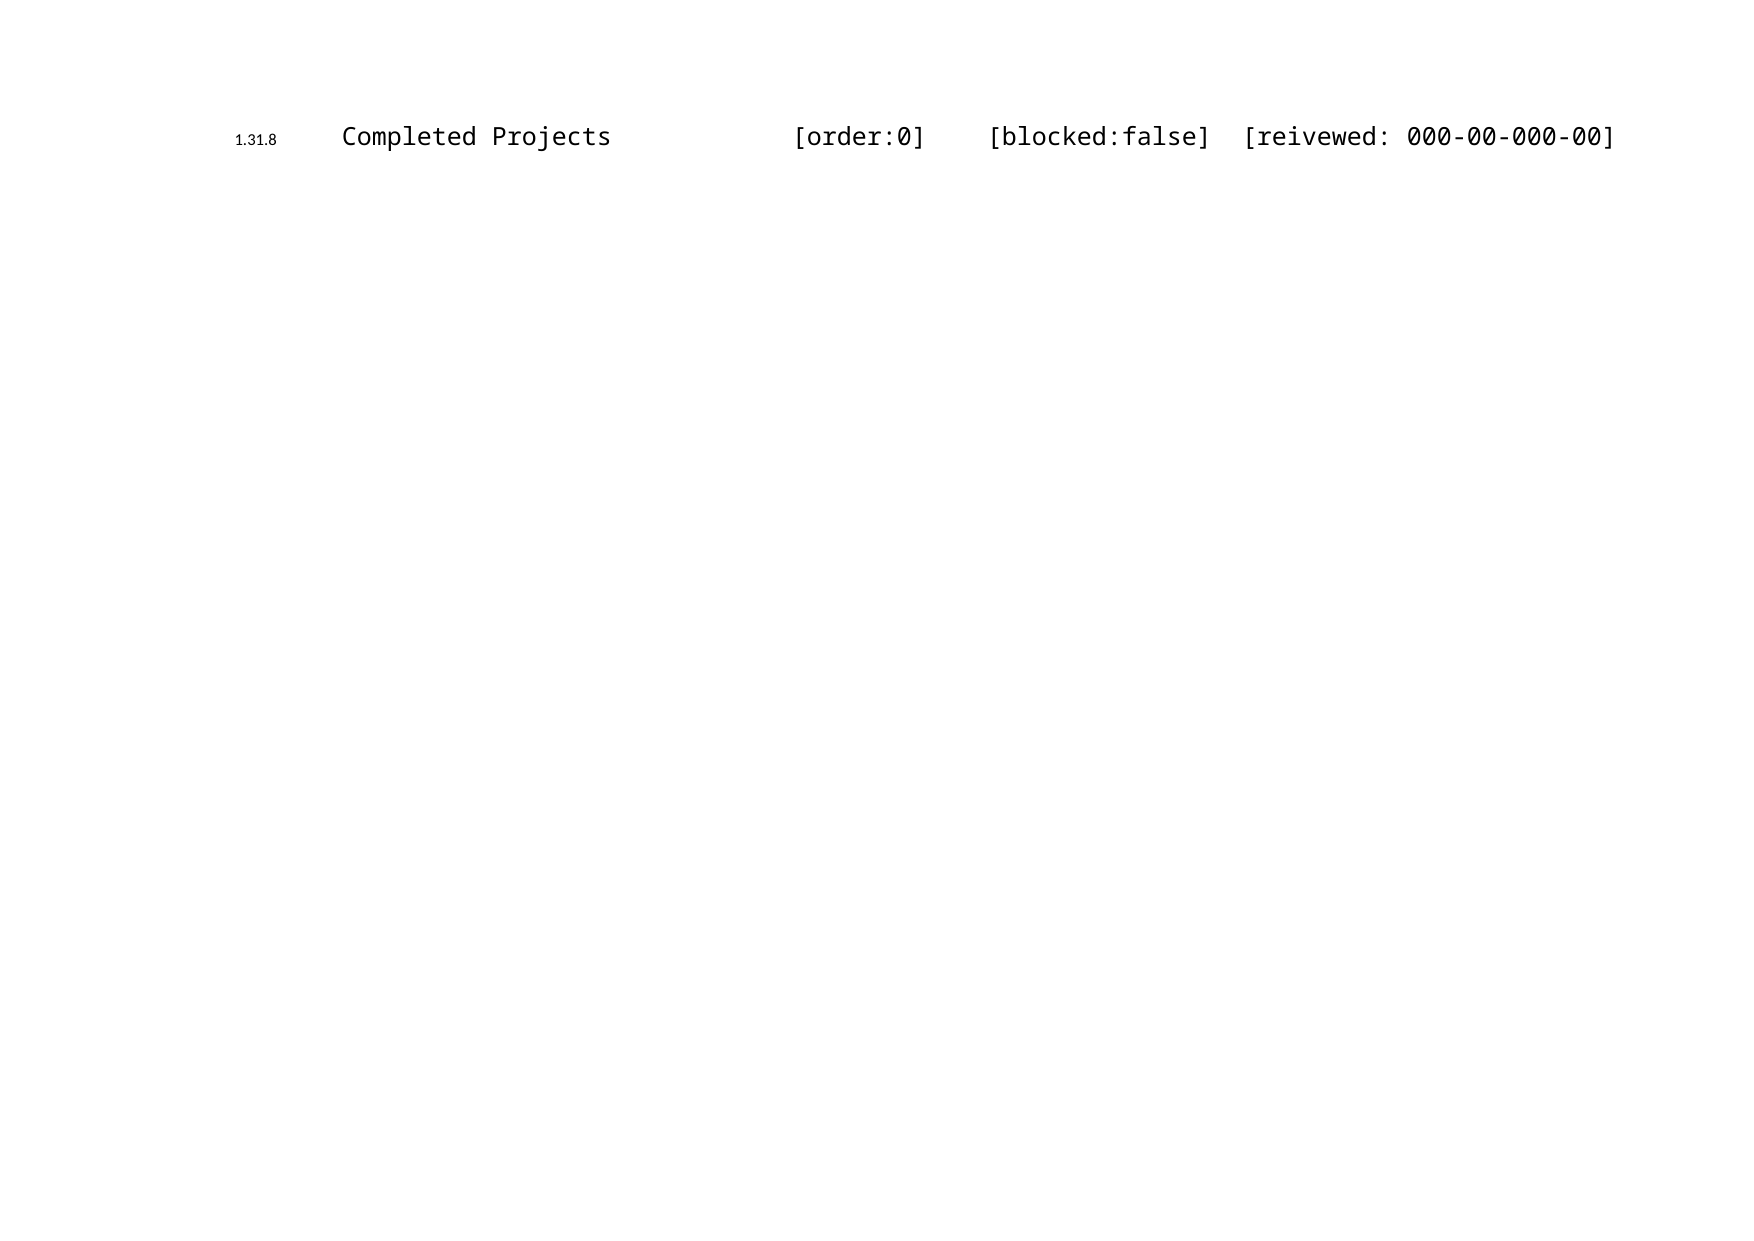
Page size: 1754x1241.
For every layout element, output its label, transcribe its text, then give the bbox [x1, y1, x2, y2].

list Completed Projects [order:0] [blocked:false] [reivewed: 000-00-000-00] [231, 118, 1636, 152]
